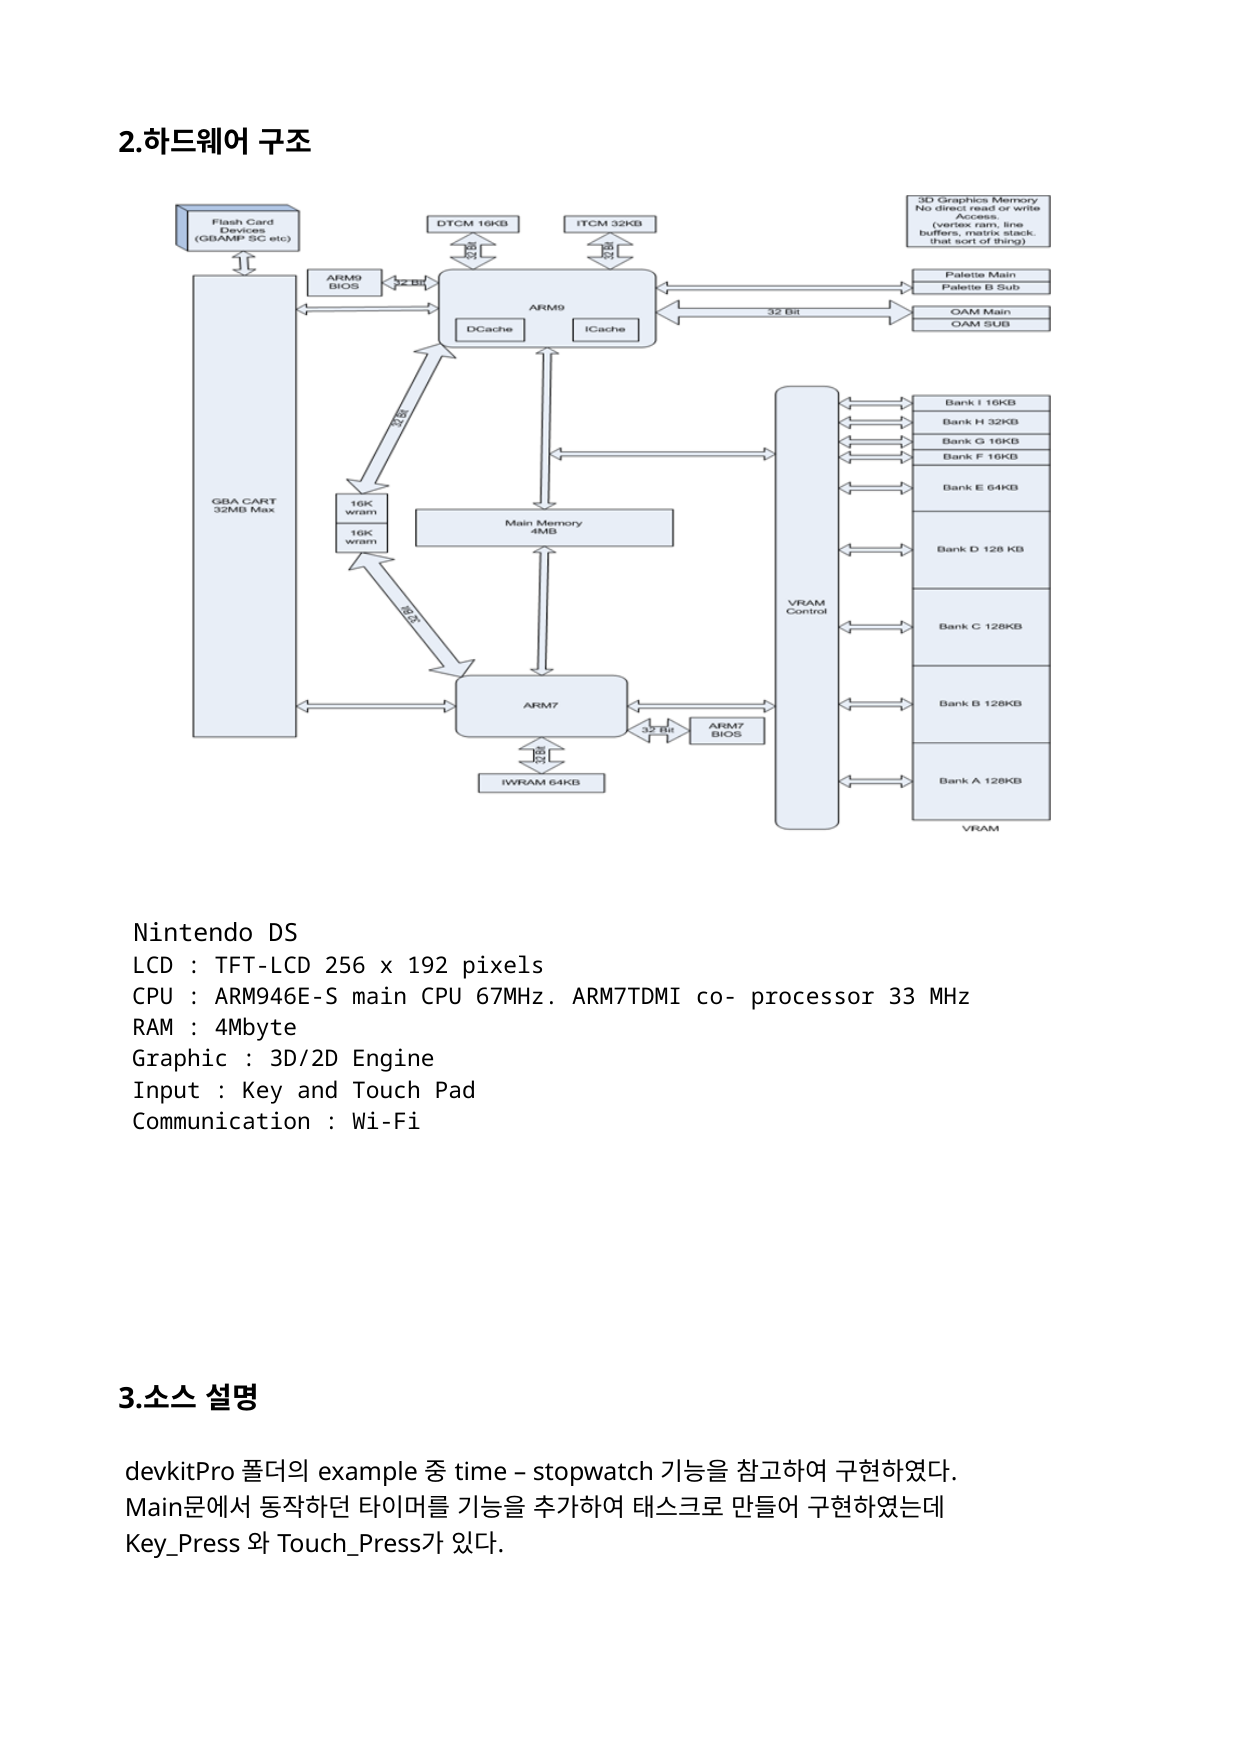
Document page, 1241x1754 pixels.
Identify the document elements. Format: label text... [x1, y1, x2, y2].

text LCD : TFT-LCD 256 x 192 pixels CPU : ARM946E-S main CPU 67MHz. ARM7TDMI co- processor 33 MHz RAM : 4Mbyte Graphic : 3D/2D Engine Input : Key and Touch Pad Communication : Wi-Fi [118, 948, 1122, 1136]
text Main문에서 동작하던 타이머를 기능을 추가하여 태스크로 만들어 구현하였는데 [118, 1487, 1122, 1523]
text 2.하드웨어 구조 [118, 118, 1122, 161]
text Key_Press 와 Touch_Press가 있다. [118, 1523, 1122, 1560]
text 3.소스 설명 [118, 1374, 1122, 1417]
picture [174, 194, 1052, 835]
text devkitPro 폴더의 example 중 time – stopwatch 기능을 참고하여 구현하였다. [118, 1451, 1122, 1487]
text Nintendo DS [118, 914, 1122, 948]
